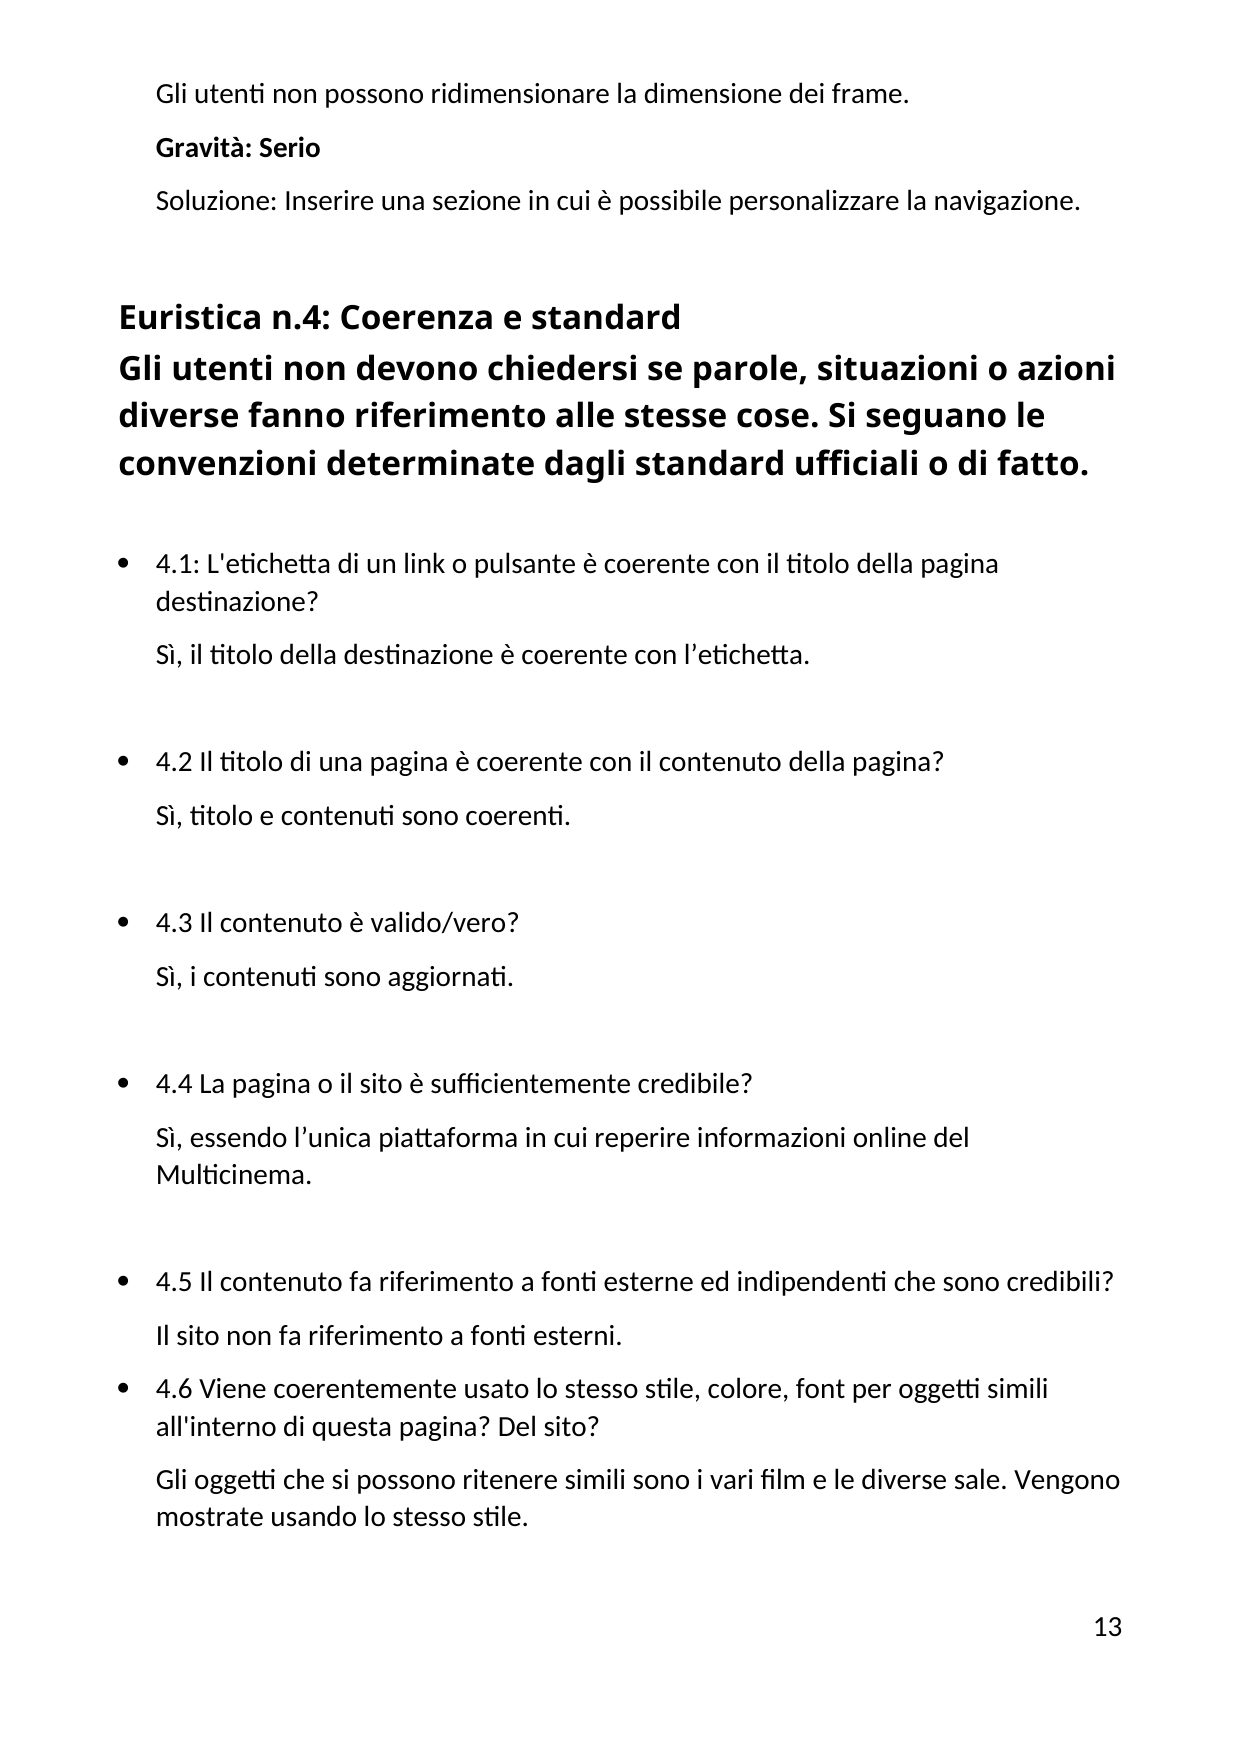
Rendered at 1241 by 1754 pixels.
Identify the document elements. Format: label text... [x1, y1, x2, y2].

list 4.1: L'etichetta di un link o pulsante è coerente con il titolo della pagina destinazione? [118, 546, 1122, 618]
text Sì, il titolo della destinazione è coerente con l’etichetta. [156, 636, 1122, 672]
list 4.4 La pagina o il sito è sufficientemente credibile? [118, 1065, 1122, 1101]
text Gli oggetti che si possono ritenere simili sono i vari film e le diverse sale. Vengono mostrate usando lo stesso stile. [156, 1461, 1122, 1534]
text Sì, titolo e contenuti sono coerenti. [156, 797, 1122, 833]
list 4.2 Il titolo di una pagina è coerente con il contenuto della pagina? [118, 743, 1122, 779]
text Il sito non fa riferimento a fonti esterni. [156, 1317, 1122, 1353]
text Gli utenti non possono ridimensionare la dimensione dei frame. [156, 75, 1122, 111]
text Gravità: Serio [156, 129, 1122, 164]
list 4.3 Il contenuto è valido/vero? [118, 904, 1122, 940]
text Soluzione: Inserire una sezione in cui è possibile personalizzare la navigazione. [156, 182, 1122, 218]
text Sì, essendo l’unica piattaforma in cui reperire informazioni online del Multicinema. [156, 1119, 1122, 1192]
list 4.5 Il contenuto fa riferimento a fonti esterne ed indipendenti che sono credibili? [118, 1263, 1122, 1299]
text Sì, i contenuti sono aggiornati. [156, 958, 1122, 994]
subtitle Gli utenti non devono chiedersi se parole, situazioni o azioni diverse fanno riferimento alle stesse cose. Si seguano le convenzioni determinate dagli standard ufficiali o di fatto. [118, 345, 1122, 485]
subtitle Euristica n.4: Coerenza e standard [118, 294, 1122, 339]
list 4.6 Viene coerentemente usato lo stesso stile, colore, font per oggetti simili all'interno di questa pagina? Del sito? [118, 1371, 1122, 1443]
